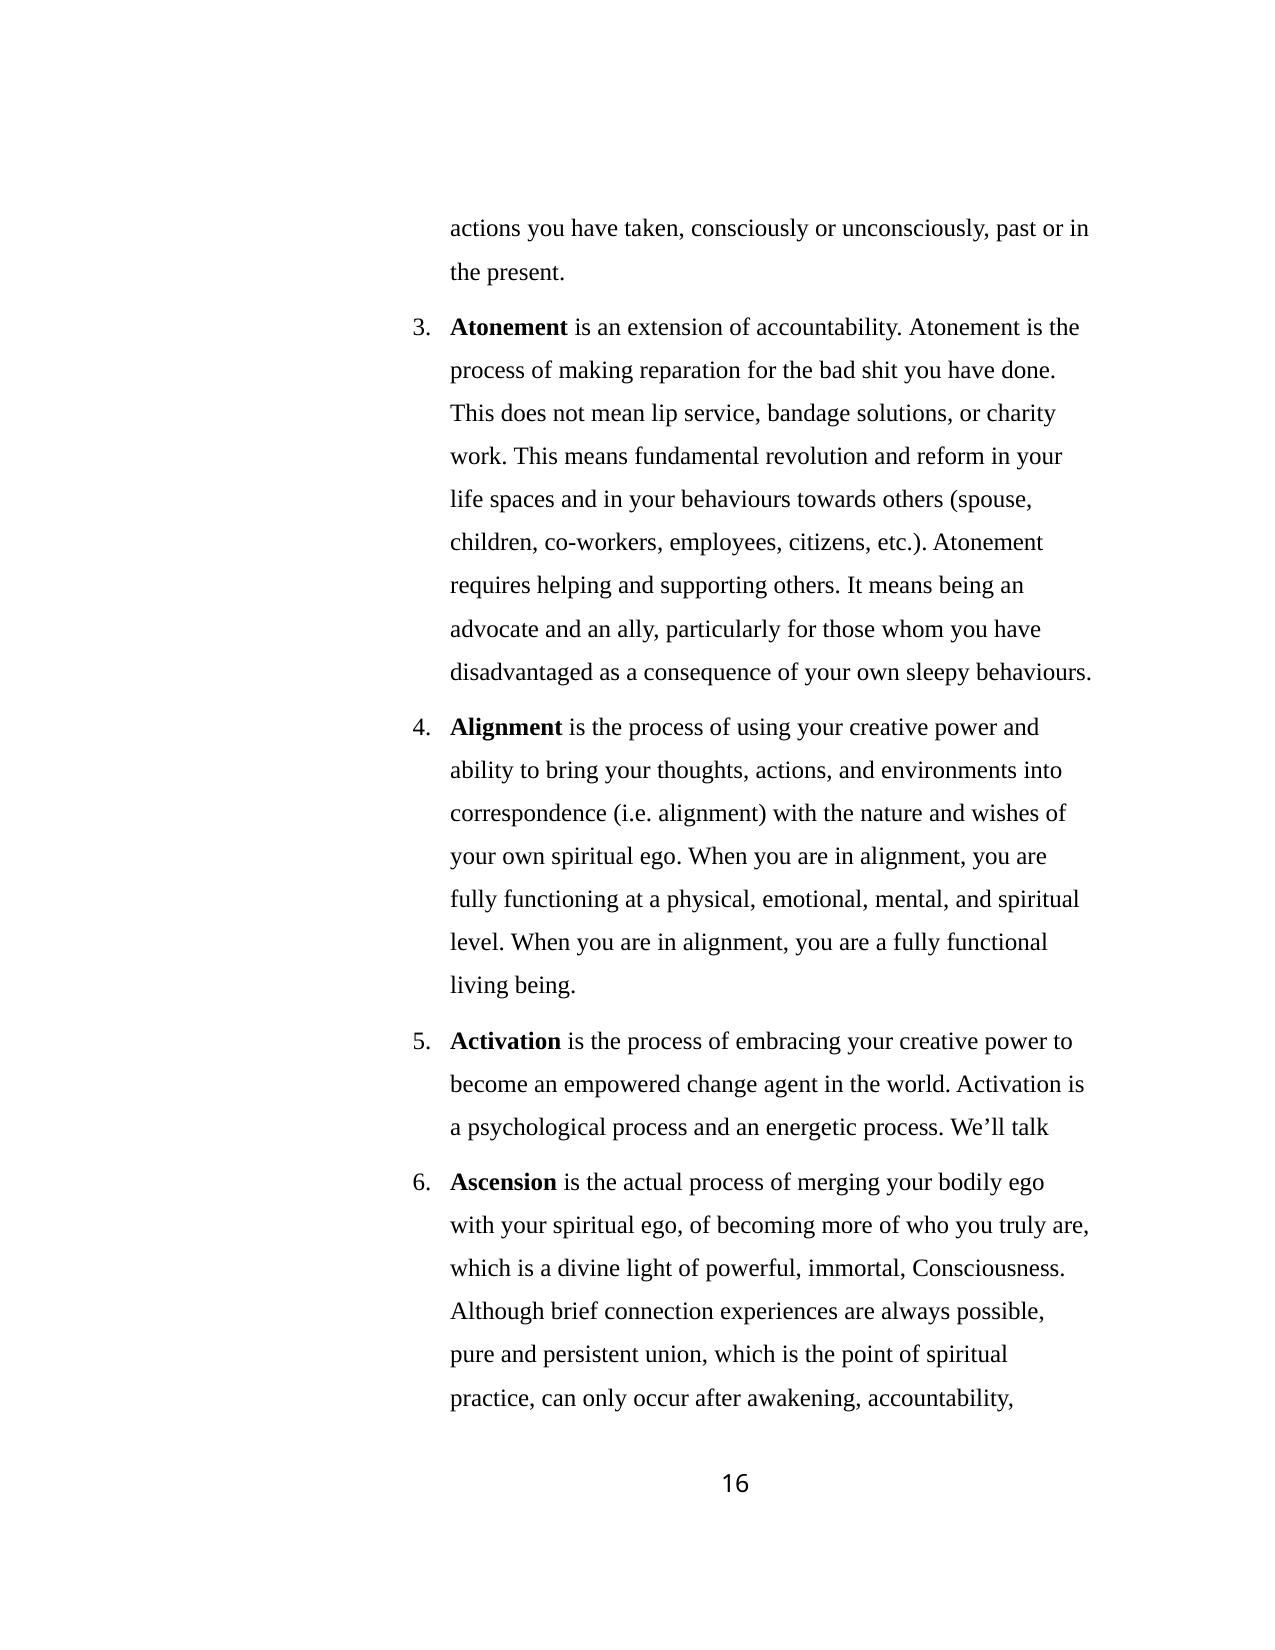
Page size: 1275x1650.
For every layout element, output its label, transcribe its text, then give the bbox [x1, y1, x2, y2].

list Alignment is the process of using your creative power and ability to bring your thoughts, actions, and environments into correspondence (i.e. alignment) with the nature and wishes of your own spiritual ego. When you are in alignment, you are fully functioning at a physical, emotional, mental, and spiritual level. When you are in alignment, you are a fully functional living being. [412, 712, 1095, 999]
list actions you have taken, consciously or unconsciously, past or in the present. [412, 213, 1095, 285]
list Atonement is an extension of accountability. Atonement is the process of making reparation for the bad shit you have done. This does not mean lip service, bandage solutions, or charity work. This means fundamental revolution and reform in your life spaces and in your behaviours towards others (spouse, children, co-workers, employees, citizens, etc.). Atonement requires helping and supporting others. It means being an advocate and an ally, particularly for those whom you have disadvantaged as a consequence of your own sleepy behaviours. [412, 312, 1095, 686]
list Ascension is the actual process of merging your bodily ego with your spiritual ego, of becoming more of who you truly are, which is a divine light of powerful, immortal, Consciousness. Although brief connection experiences are always possible, pure and persistent union, which is the point of spiritual practice, can only occur after awakening, accountability, [412, 1167, 1095, 1411]
list Activation is the process of embracing your creative power to become an empowered change agent in the world. Activation is a psychological process and an energetic process. We’ll talk [412, 1026, 1095, 1141]
